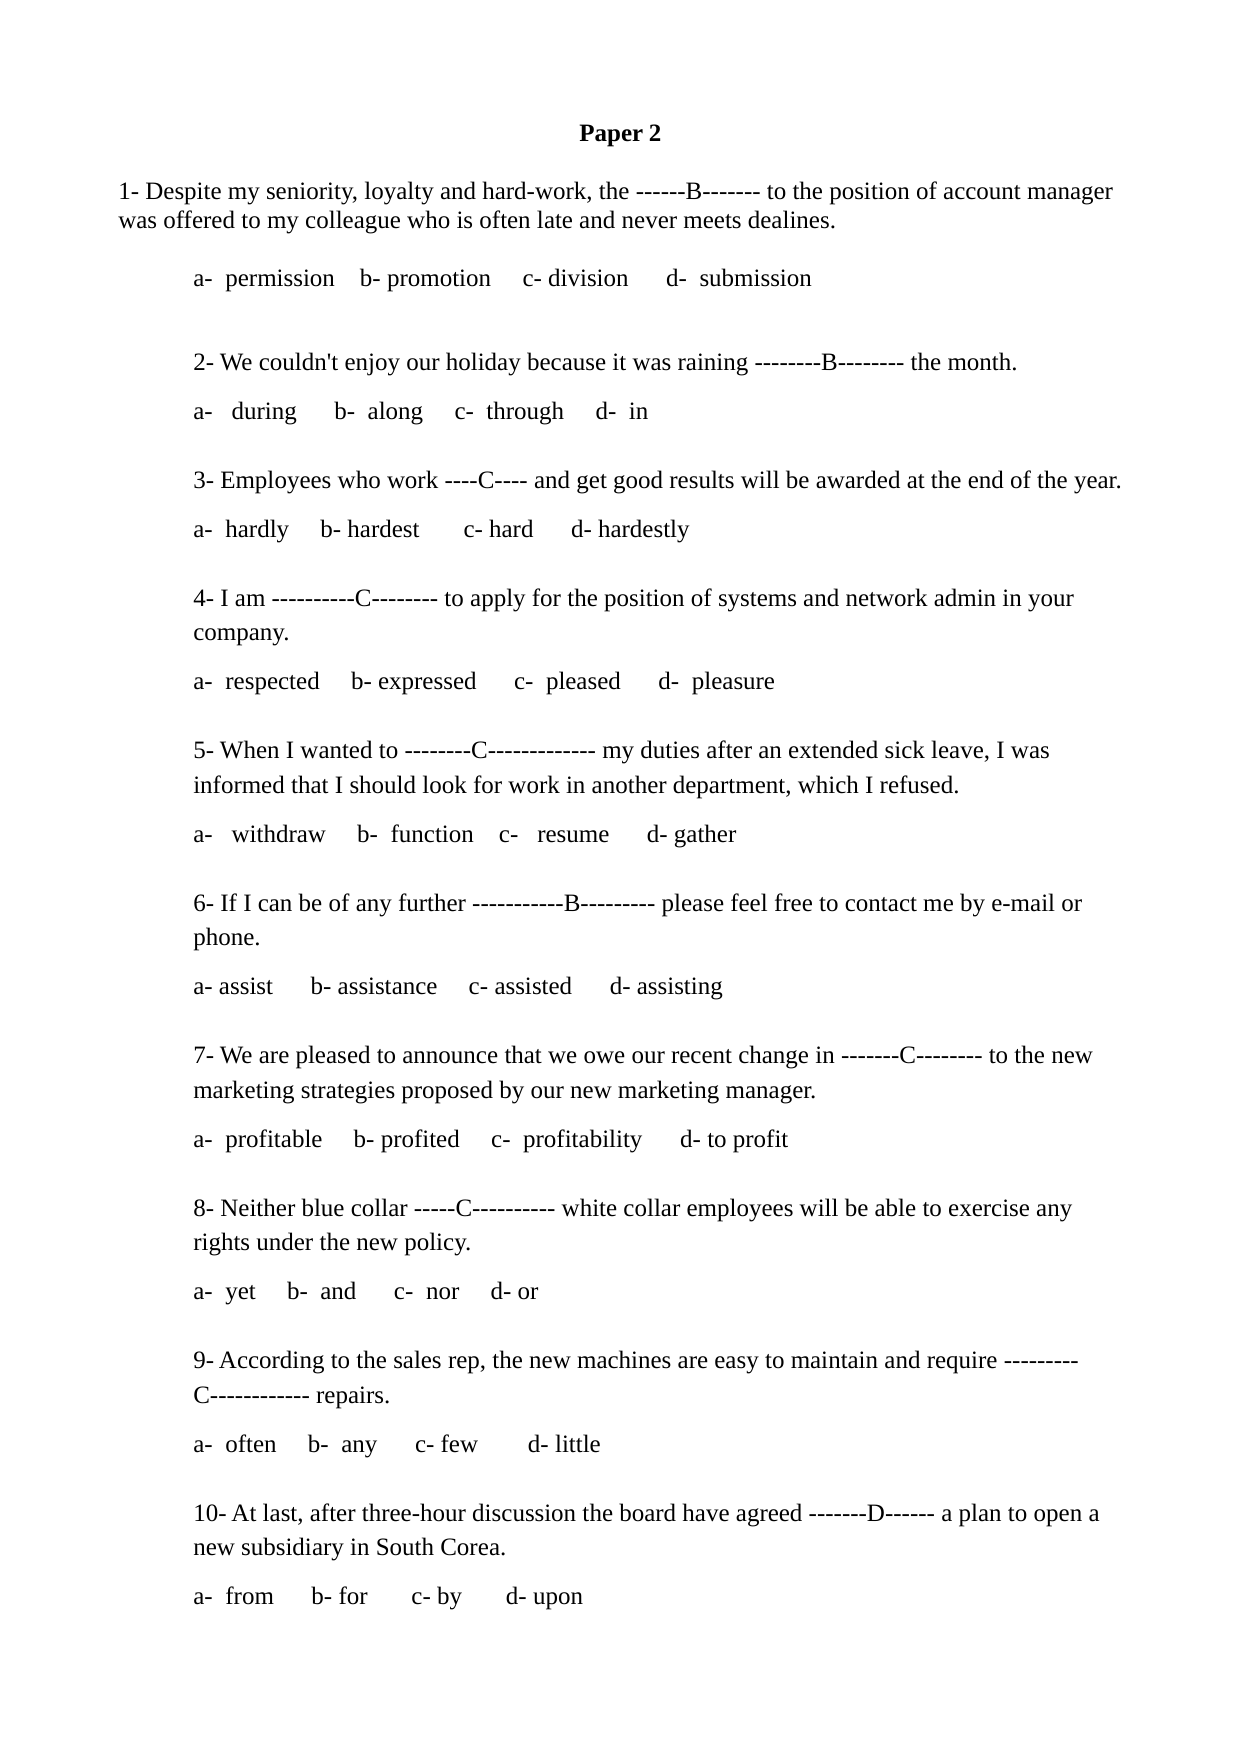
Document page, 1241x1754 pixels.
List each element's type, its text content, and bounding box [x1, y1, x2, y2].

list a- yet b- and c- nor d- or [164, 1276, 1122, 1305]
list 7- We are pleased to announce that we owe our recent change in -------C-------- to the new marketing strategies proposed by our new marketing manager. [164, 1040, 1122, 1104]
list a- profitable b- profited c- profitability d- to profit [164, 1124, 1122, 1153]
list 8- Neither blue collar -----C---------- white collar employees will be able to exercise any rights under the new policy. [164, 1193, 1122, 1256]
list 10- At last, after three-hour discussion the board have agreed -------D------ a plan to open a new subsidiary in South Corea. [164, 1498, 1122, 1561]
list a- respected b- expressed c- pleased d- pleasure [164, 666, 1122, 695]
list 5- When I wanted to --------C------------- my duties after an extended sick leave, I was informed that I should look for work in another department, which I refused. [164, 735, 1122, 799]
list 3- Employees who work ----C---- and get good results will be awarded at the end of the year. [164, 465, 1122, 494]
list 2- We couldn't enjoy our holiday because it was raining --------B-------- the month. [164, 347, 1122, 376]
list a- often b- any c- few d- little [164, 1429, 1122, 1458]
list 9- According to the sales rep, the new machines are easy to maintain and require ---------C------------ repairs. [164, 1345, 1122, 1409]
list a- withdraw b- function c- resume d- gather [164, 819, 1122, 848]
list a- permission b- promotion c- division d- submission [164, 263, 1122, 292]
text Paper 2 [118, 118, 1122, 147]
list a- assist b- assistance c- assisted d- assisting [164, 971, 1122, 1000]
list 6- If I can be of any further -----------B--------- please feel free to contact me by e-mail or phone. [164, 888, 1122, 951]
text 1- Despite my seniority, loyalty and hard-work, the ------B------- to the position of account manager was offered to my colleague who is often late and never meets dealines. [118, 176, 1122, 234]
list a- during b- along c- through d- in [164, 396, 1122, 425]
list a- from b- for c- by d- upon [164, 1581, 1122, 1610]
list 4- I am ----------C-------- to apply for the position of systems and network admin in your company. [164, 583, 1122, 646]
list a- hardly b- hardest c- hard d- hardestly [164, 514, 1122, 543]
